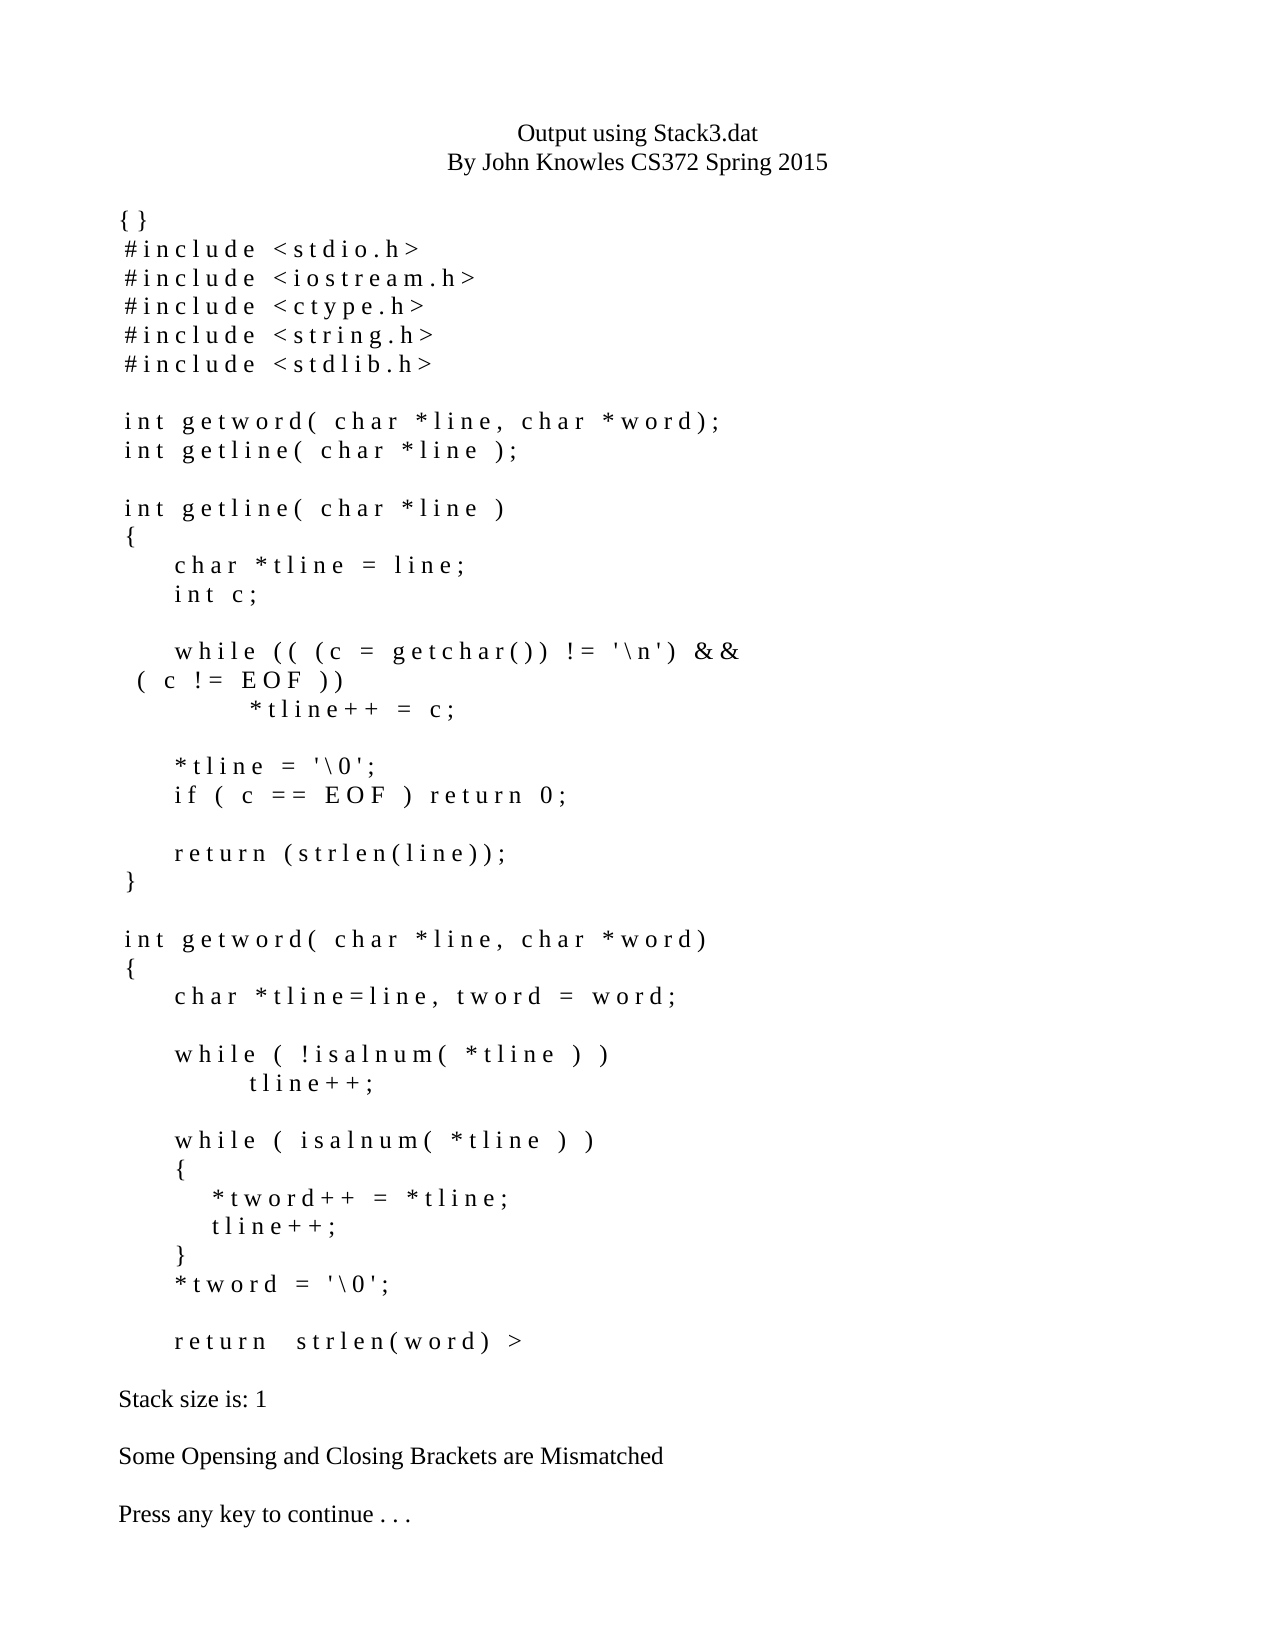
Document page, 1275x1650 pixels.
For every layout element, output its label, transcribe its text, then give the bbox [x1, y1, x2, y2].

text # i n c l u d e < c t y p e . h > [118, 291, 1157, 320]
text } [118, 1240, 1157, 1269]
text c h a r * t l i n e = l i n e , t w o r d = w o r d ; [118, 981, 1157, 1010]
text { [118, 953, 1157, 981]
text # i n c l u d e < i o s t r e a m . h > [118, 263, 1157, 291]
text r e t u r n ( s t r l e n ( l i n e ) ) ; [118, 838, 1157, 866]
text w h i l e ( ( ( c = g e t c h a r ( ) ) ! = ' \ n ' ) & & [118, 636, 1157, 665]
text { [118, 521, 1157, 550]
text * t l i n e + + = c ; [118, 694, 1157, 723]
text # i n c l u d e < s t d i o . h > [118, 234, 1157, 263]
text i f ( c = = E O F ) r e t u r n 0 ; [118, 780, 1157, 809]
text * t w o r d = ' \ 0 ' ; [118, 1269, 1157, 1298]
text Some Opensing and Closing Brackets are Mismatched [118, 1441, 1157, 1470]
text # i n c l u d e < s t r i n g . h > [118, 320, 1157, 349]
text Press any key to continue . . . [118, 1499, 1157, 1528]
text # i n c l u d e < s t d l i b . h > [118, 349, 1157, 378]
text i n t g e t w o r d ( c h a r * l i n e , c h a r * w o r d ) [118, 924, 1157, 953]
text i n t c ; [118, 579, 1157, 608]
text Stack size is: 1 [118, 1384, 1157, 1413]
text * t l i n e = ' \ 0 ' ; [118, 751, 1157, 780]
text r e t u r n s t r l e n ( w o r d ) > [118, 1326, 1157, 1355]
text { } [118, 205, 1157, 234]
text c h a r * t l i n e = l i n e ; [118, 550, 1157, 579]
text w h i l e ( i s a l n u m ( * t l i n e ) ) [118, 1125, 1157, 1154]
text } [118, 866, 1157, 895]
text i n t g e t l i n e ( c h a r * l i n e ) ; [118, 435, 1157, 464]
text ( c ! = E O F ) ) [118, 665, 1157, 694]
text w h i l e ( ! i s a l n u m ( * t l i n e ) ) [118, 1039, 1157, 1068]
text t l i n e + + ; [118, 1211, 1157, 1240]
text * t w o r d + + = * t l i n e ; [118, 1183, 1157, 1211]
text i n t g e t l i n e ( c h a r * l i n e ) [118, 493, 1157, 521]
text t l i n e + + ; [118, 1068, 1157, 1096]
text { [118, 1154, 1157, 1183]
text i n t g e t w o r d ( c h a r * l i n e , c h a r * w o r d ) ; [118, 406, 1157, 435]
